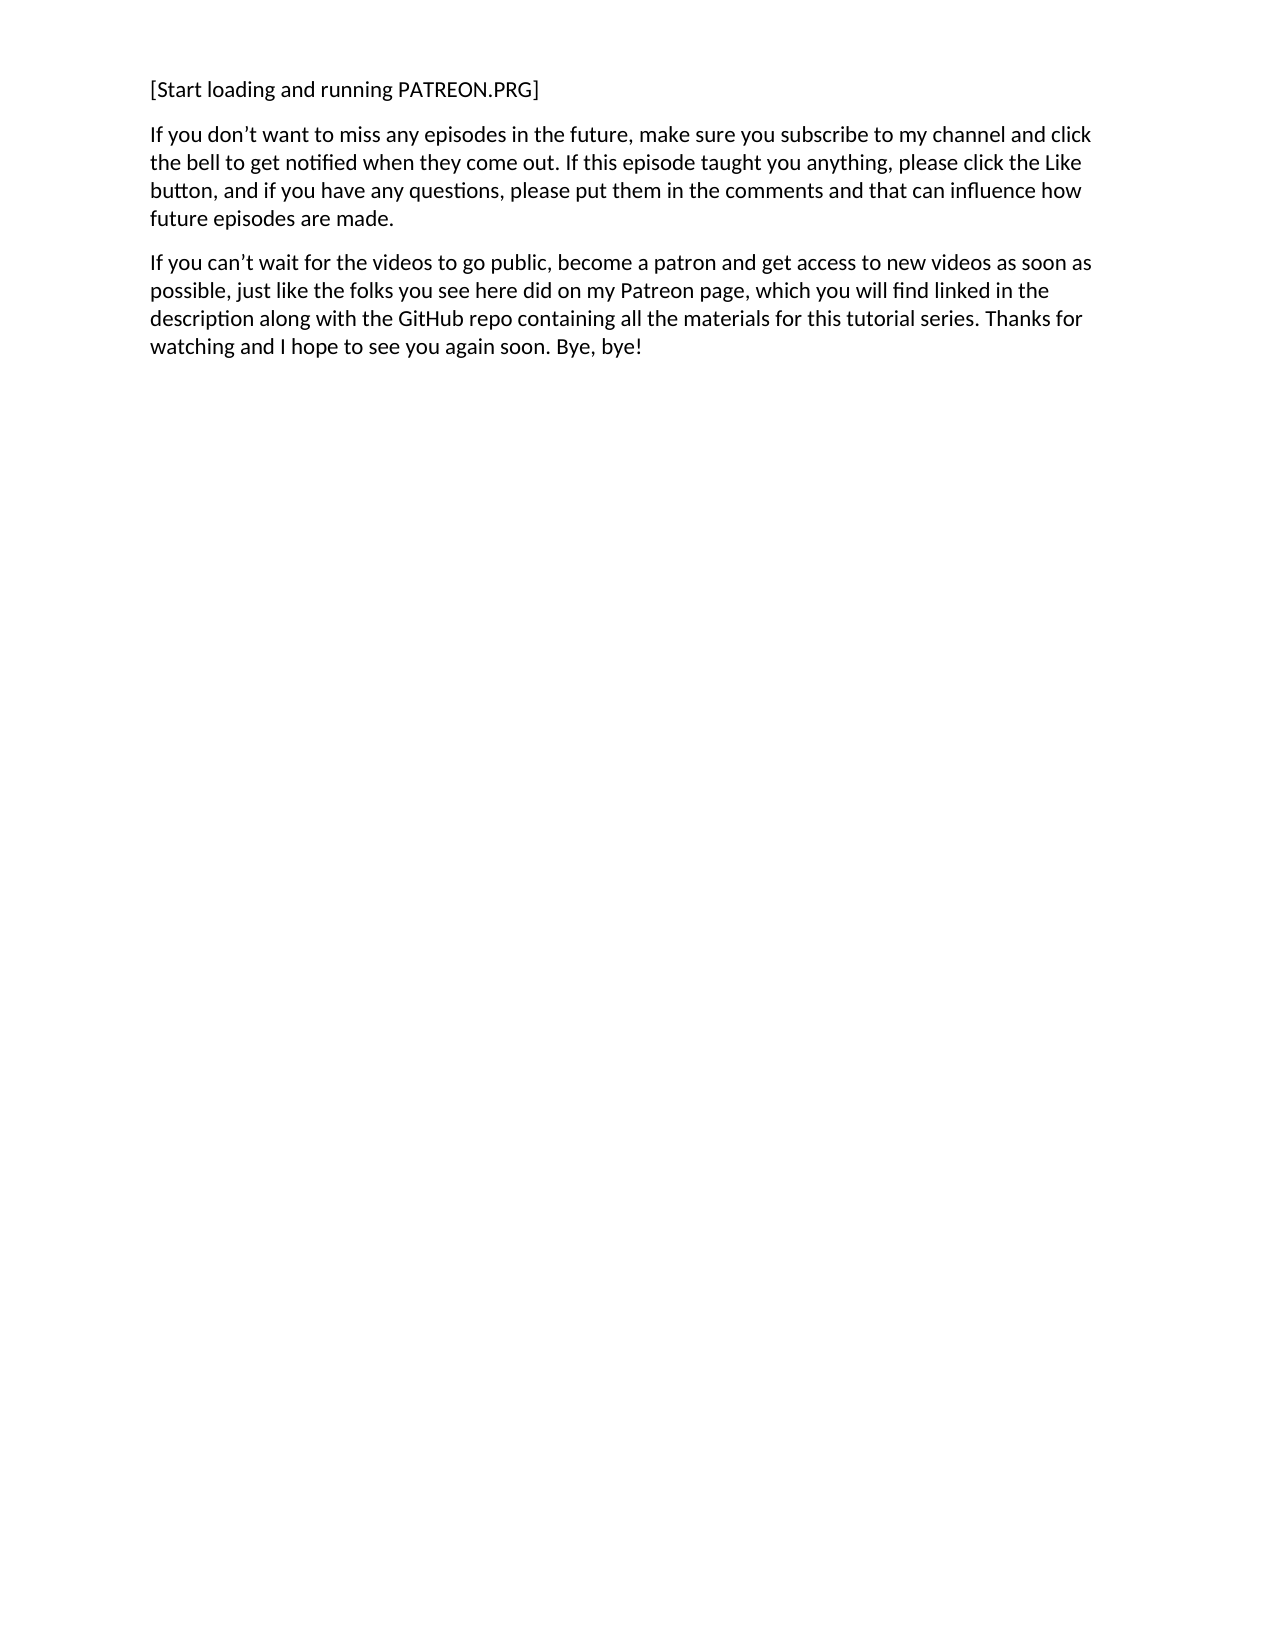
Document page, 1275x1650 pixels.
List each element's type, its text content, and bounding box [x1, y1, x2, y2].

text If you don’t want to miss any episodes in the future, make sure you subscribe to my channel and click the bell to get notified when they come out. If this episode taught you anything, please click the Like button, and if you have any questions, please put them in the comments and that can influence how future episodes are made. [150, 120, 1125, 232]
text [Start loading and running PATREON.PRG] [150, 75, 1125, 103]
text If you can’t wait for the videos to go public, become a patron and get access to new videos as soon as possible, just like the folks you see here did on my Patreon page, which you will find linked in the description along with the GitHub repo containing all the materials for this tutorial series. Thanks for watching and I hope to see you again soon. Bye, bye! [150, 248, 1125, 361]
